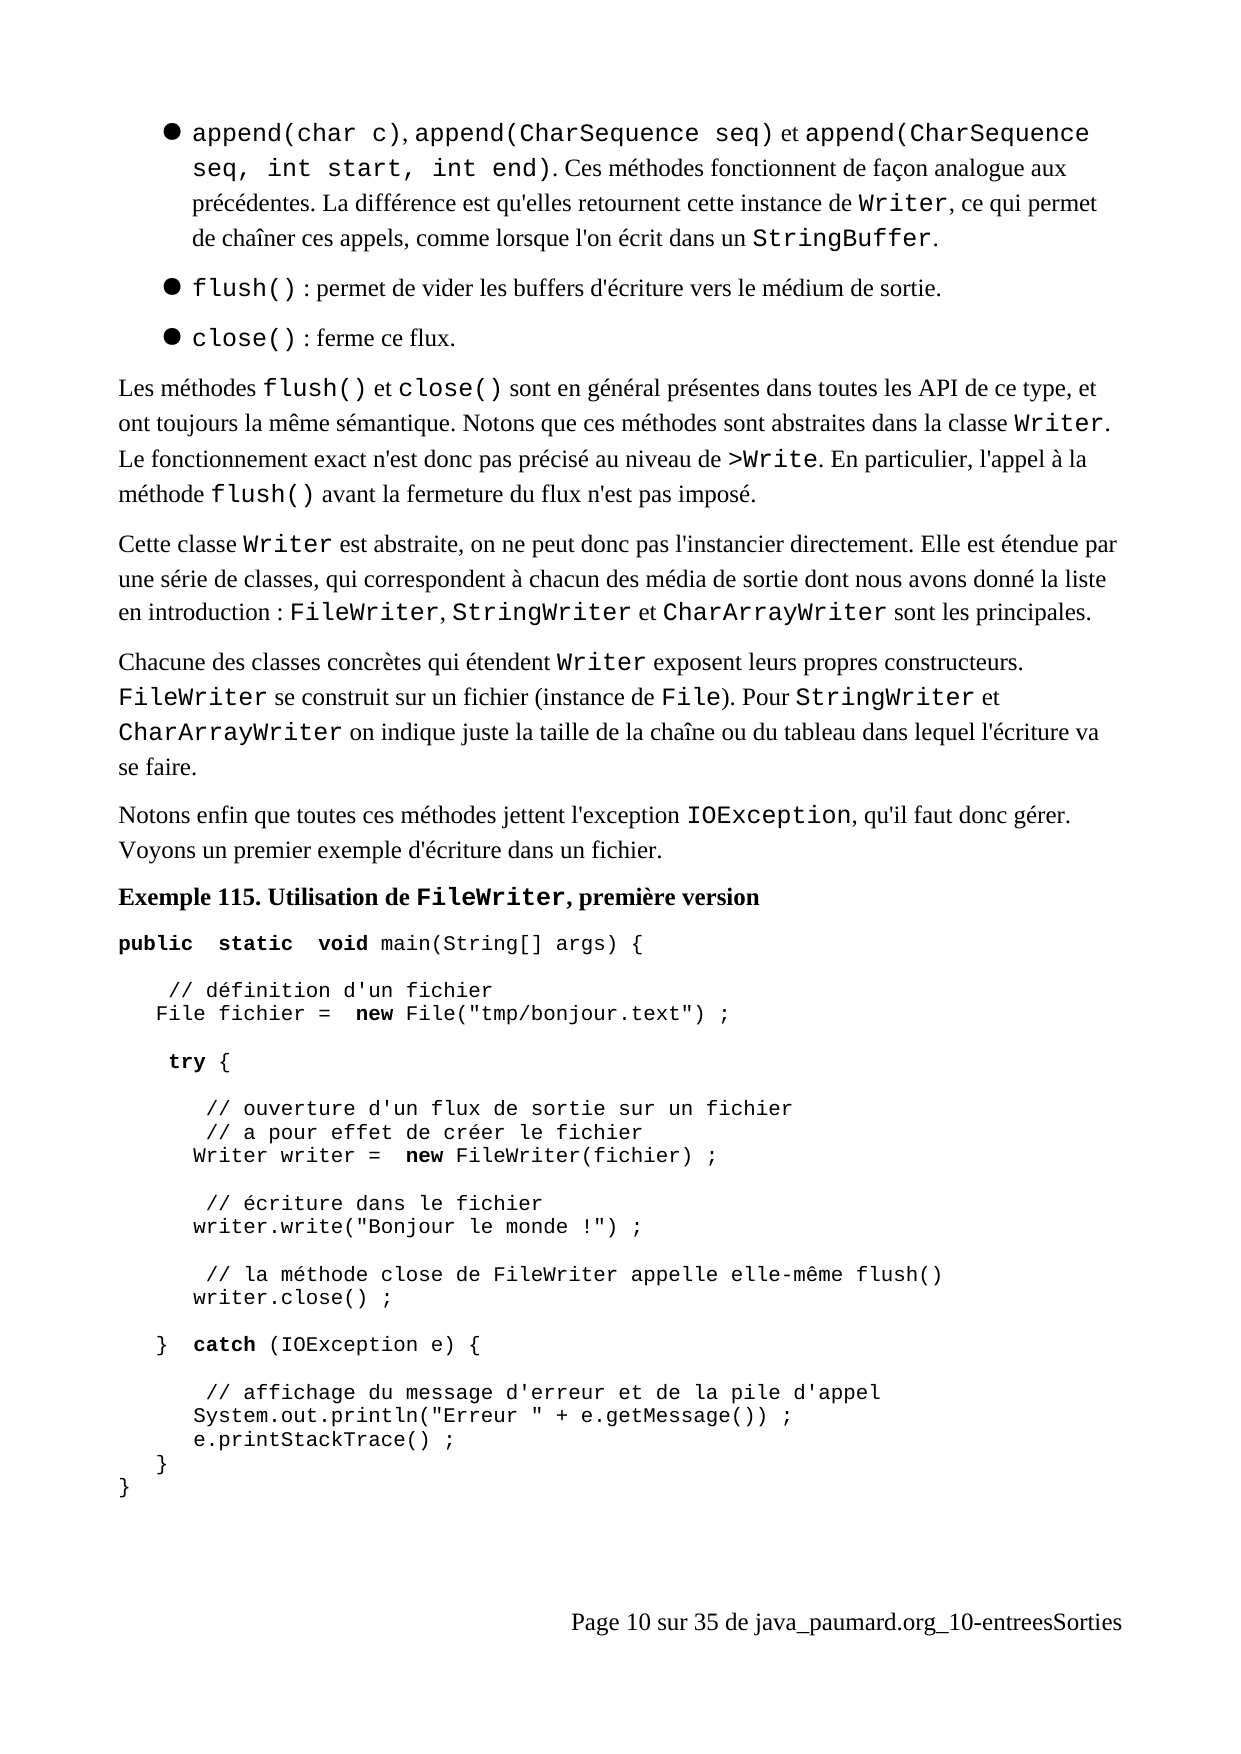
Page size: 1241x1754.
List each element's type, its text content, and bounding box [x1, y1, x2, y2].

text Les méthodes flush() et close() sont en général présentes dans toutes les API de ce type, et ont toujours la même sémantique. Notons que ces méthodes sont abstraites dans la classe Writer. Le fonctionnement exact n'est donc pas précisé au niveau de >Write. En particulier, l'appel à la méthode flush() avant la fermeture du flux n'est pas imposé. [118, 373, 1122, 509]
text } [118, 1453, 1122, 1476]
text // la méthode close de FileWriter appelle elle-même flush() [118, 1263, 1122, 1287]
text // a pour effet de créer le fichier [118, 1122, 1122, 1145]
text // affichage du message d'erreur et de la pile d'appel [118, 1382, 1122, 1405]
text try { [118, 1051, 1122, 1074]
text Chacune des classes concrètes qui étendent Writer exposent leurs propres constructeurs. FileWriter se construit sur un fichier (instance de File). Pour StringWriter et CharArrayWriter on indique juste la taille de la chaîne ou du tableau dans lequel l'écriture va se faire. [118, 647, 1122, 781]
text Notons enfin que toutes ces méthodes jettent l'exception IOException, qu'il faut donc gérer. Voyons un premier exemple d'écriture dans un fichier. [118, 800, 1122, 864]
text writer.close() ; [118, 1287, 1122, 1311]
text } catch (IOException e) { [118, 1334, 1122, 1358]
text writer.write("Bonjour le monde !") ; [118, 1216, 1122, 1240]
text // écriture dans le fichier [118, 1193, 1122, 1216]
text e.printStackTrace() ; [118, 1429, 1122, 1453]
list append(char c), append(CharSequence seq) et append(CharSequence seq, int start, int end). Ces méthodes fonctionnent de façon analogue aux précédentes. La différence est qu'elles retournent cette instance de Writer, ce qui permet de chaîner ces appels, comme lorsque l'on écrit dans un StringBuffer. [162, 118, 1122, 254]
text System.out.println("Erreur " + e.getMessage()) ; [118, 1405, 1122, 1429]
text File fichier = new File("tmp/bonjour.text") ; [118, 1003, 1122, 1027]
list flush() : permet de vider les buffers d'écriture vers le médium de sortie. [162, 273, 1122, 304]
list close() : ferme ce flux. [162, 323, 1122, 354]
text } [118, 1476, 1122, 1500]
text // définition d'un fichier [118, 980, 1122, 1003]
text Writer writer = new FileWriter(fichier) ; [118, 1145, 1122, 1169]
text Cette classe Writer est abstraite, on ne peut donc pas l'instancier directement. Elle est étendue par une série de classes, qui correspondent à chacun des média de sortie dont nous avons donné la liste en introduction : FileWriter, StringWriter et CharArrayWriter sont les principales. [118, 529, 1122, 628]
text Exemple 115. Utilisation de FileWriter, première version [118, 882, 1122, 913]
text // ouverture d'un flux de sortie sur un fichier [118, 1098, 1122, 1122]
text public static void main(String[] args) { [118, 932, 1122, 956]
